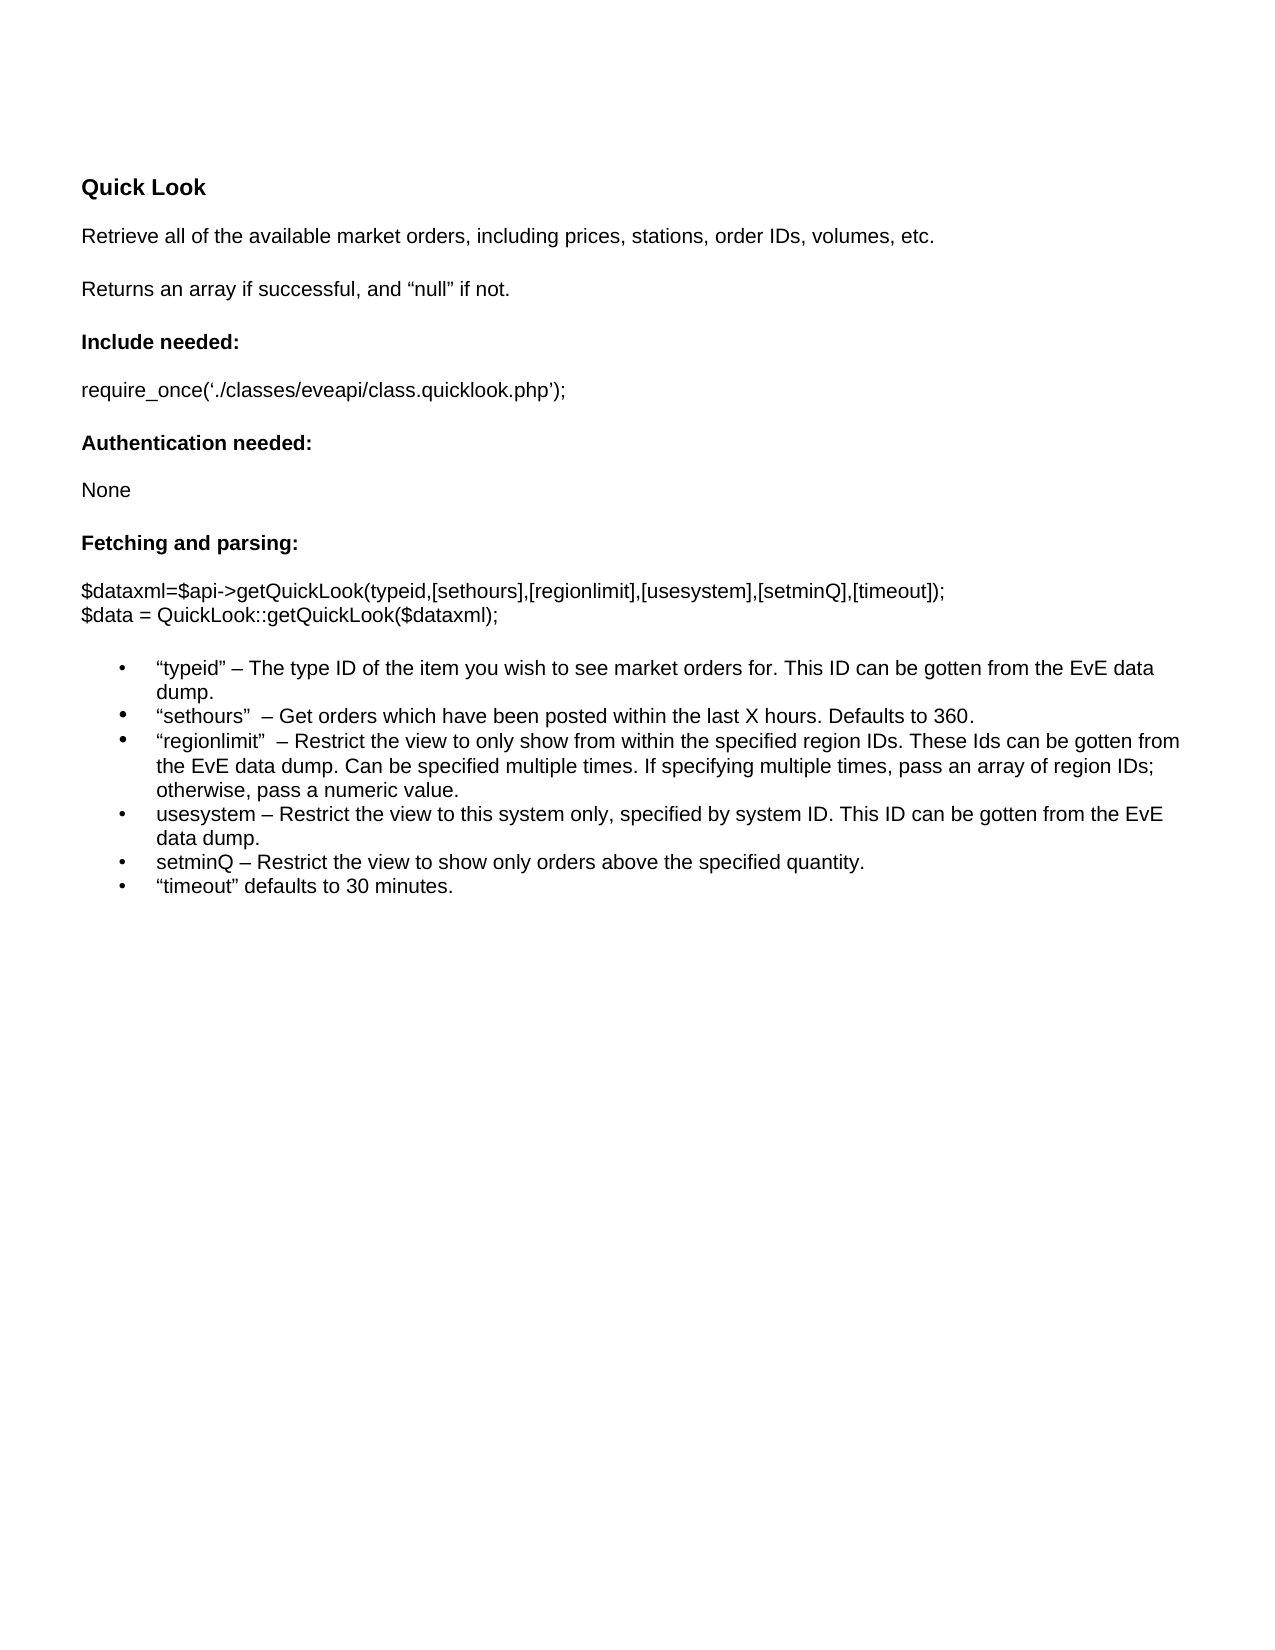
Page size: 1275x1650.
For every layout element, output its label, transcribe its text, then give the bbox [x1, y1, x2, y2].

text Returns an array if successful, and “null” if not. [81, 277, 1198, 301]
text $data = QuickLook::getQuickLook($dataxml); [81, 603, 1198, 627]
list “timeout” defaults to 30 minutes. [119, 873, 1198, 898]
text require_once(‘./classes/eveapi/class.quicklook.php’); [81, 378, 1198, 402]
text None [81, 478, 1198, 502]
text Authentication needed: [81, 430, 1198, 454]
text Retrieve all of the available market orders, including prices, stations, order IDs, volumes, etc. [81, 224, 1198, 248]
list usesystem – Restrict the view to this system only, specified by system ID. This ID can be gotten from the EvE data dump. [119, 801, 1198, 849]
text Quick Look [81, 174, 1198, 200]
list “sethours” – Get orders which have been posted within the last X hours. Defaults to 360. [119, 703, 1198, 728]
list setminQ – Restrict the view to show only orders above the specified quantity. [119, 849, 1198, 873]
list “regionlimit” – Restrict the view to only show from within the specified region IDs. These Ids can be gotten from the EvE data dump. Can be specified multiple times. If specifying multiple times, pass an array of region IDs; otherwise, pass a numeric value. [119, 728, 1198, 801]
text $dataxml=$api->getQuickLook(typeid,[sethours],[regionlimit],[usesystem],[setminQ],[timeout]); [81, 579, 1198, 603]
text Include needed: [81, 330, 1198, 354]
list “typeid” – The type ID of the item you wish to see market orders for. This ID can be gotten from the EvE data dump. [119, 656, 1198, 703]
text Fetching and parsing: [81, 531, 1198, 555]
